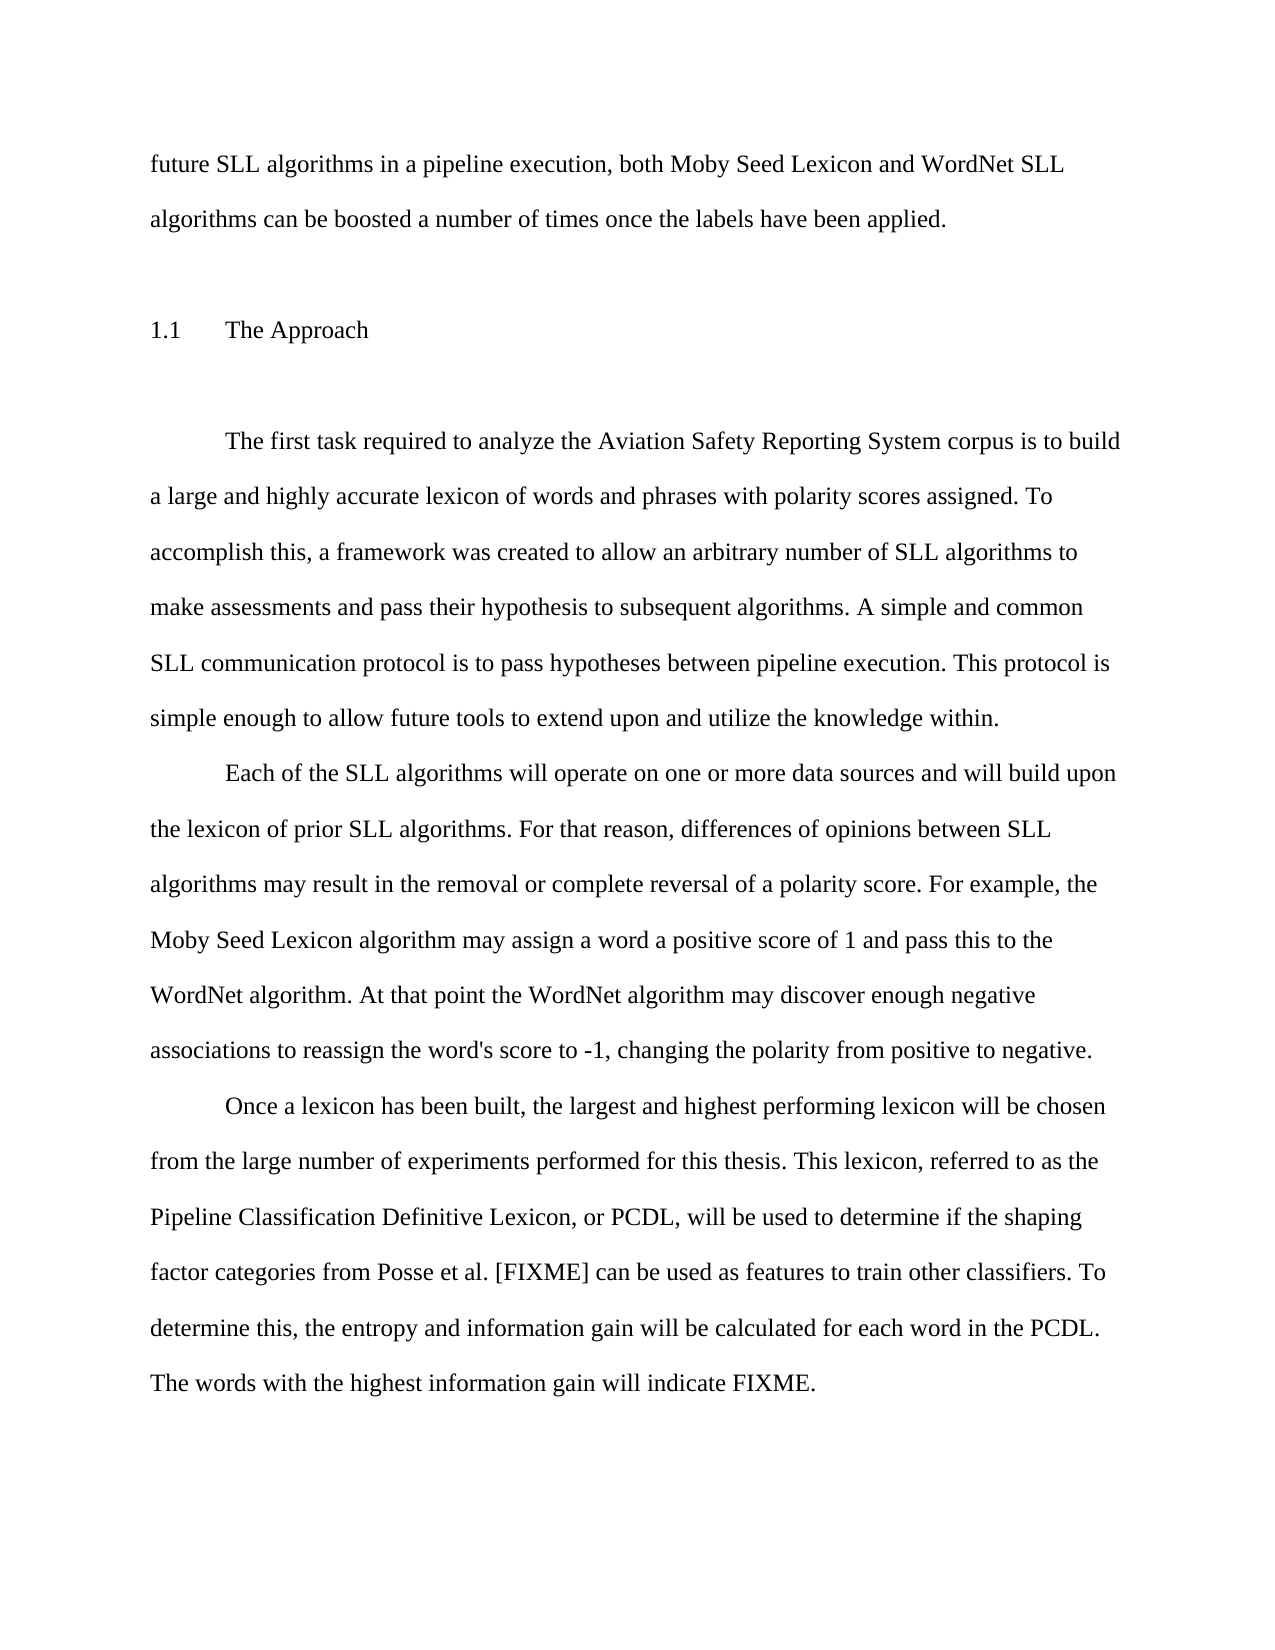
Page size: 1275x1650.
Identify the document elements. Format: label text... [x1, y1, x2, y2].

text Each of the SLL algorithms will operate on one or more data sources and will build upon the lexicon of prior SLL algorithms. For that reason, differences of opinions between SLL algorithms may result in the removal or complete reversal of a polarity score. For example, the Moby Seed Lexicon algorithm may assign a word a positive score of 1 and pass this to the WordNet algorithm. At that point the WordNet algorithm may discover enough negative associations to reassign the word's score to -1, changing the polarity from positive to negative. [150, 759, 1125, 1064]
text future SLL algorithms in a pipeline execution, both Moby Seed Lexicon and WordNet SLL algorithms can be boosted a number of times once the labels have been applied. [150, 150, 1125, 233]
text The first task required to analyze the Aviation Safety Reporting System corpus is to build a large and highly accurate lexicon of words and phrases with polarity scores assigned. To accomplish this, a framework was created to allow an arbitrary number of SLL algorithms to make assessments and pass their hypothesis to subsequent algorithms. A simple and common SLL communication protocol is to pass hypotheses between pipeline execution. This protocol is simple enough to allow future tools to extend upon and utilize the knowledge within. [150, 427, 1125, 732]
text 1.1 The Approach [150, 316, 1125, 344]
text Once a lexicon has been built, the largest and highest performing lexicon will be chosen from the large number of experiments performed for this thesis. This lexicon, referred to as the Pipeline Classification Definitive Lexicon, or PCDL, will be used to determine if the shaping factor categories from Posse et al. [FIXME] can be used as features to train other classifiers. To determine this, the entropy and information gain will be calculated for each word in the PCDL. The words with the highest information gain will indicate FIXME. [150, 1092, 1125, 1397]
